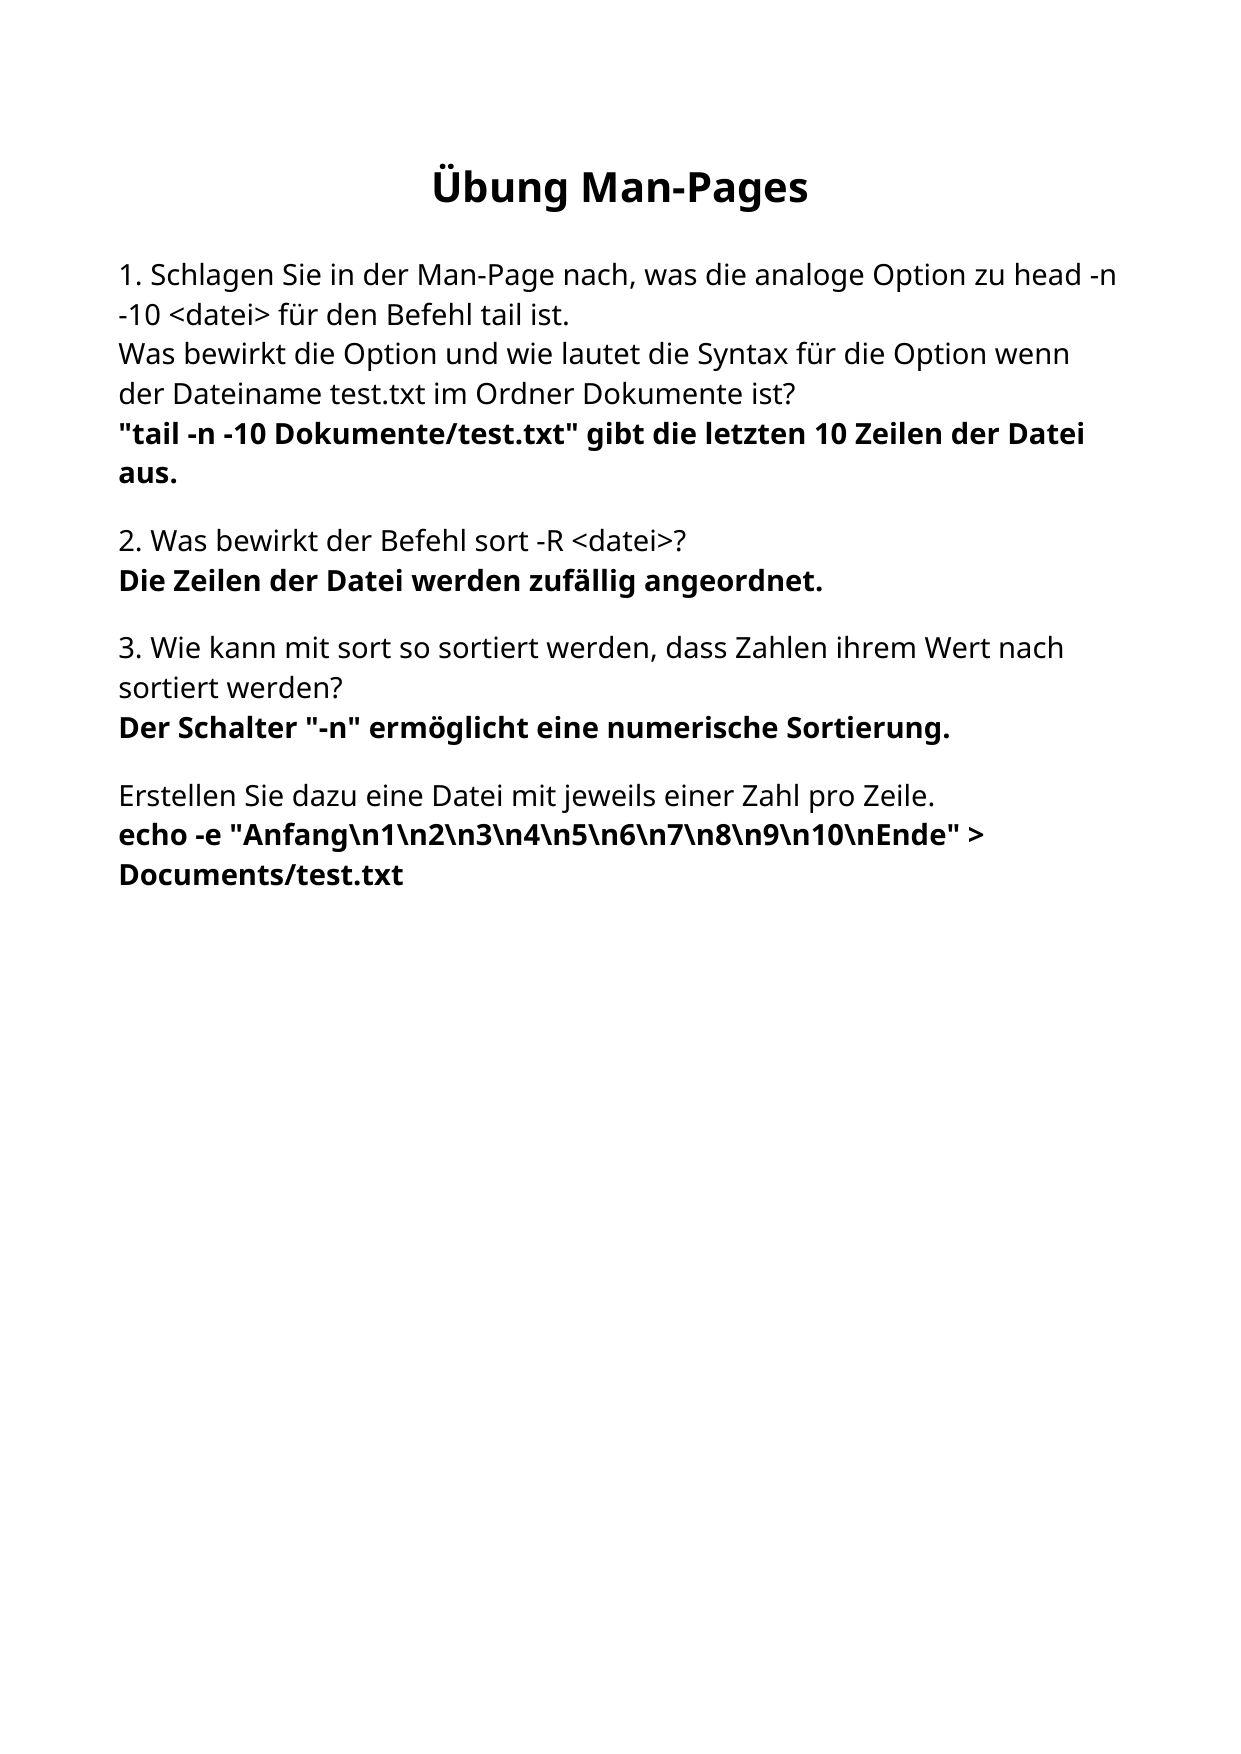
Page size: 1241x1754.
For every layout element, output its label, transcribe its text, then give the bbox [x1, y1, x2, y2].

text 3. Wie kann mit sort so sortiert werden, dass Zahlen ihrem Wert nach sortiert werden? Der Schalter "-n" ermöglicht eine numerische Sortierung. [118, 628, 1122, 747]
text Erstellen Sie dazu eine Datei mit jeweils einer Zahl pro Zeile. echo -e "Anfang\n1\n2\n3\n4\n5\n6\n7\n8\n9\n10\nEnde" > Documents/test.txt [118, 775, 1122, 894]
text Übung Man-Pages [118, 118, 1122, 214]
text 1. Schlagen Sie in der Man-Page nach, was die analoge Option zu head -n -10 <datei> für den Befehl tail ist. Was bewirkt die Option und wie lautet die Syntax für die Option wenn der Dateiname test.txt im Ordner Dokumente ist? "tail -n -10 Dokumente/test.txt" gibt die letzten 10 Zeilen der Datei aus. [118, 214, 1122, 520]
text 2. Was bewirkt der Befehl sort -R <datei>? Die Zeilen der Datei werden zufällig angeordnet. [118, 520, 1122, 628]
